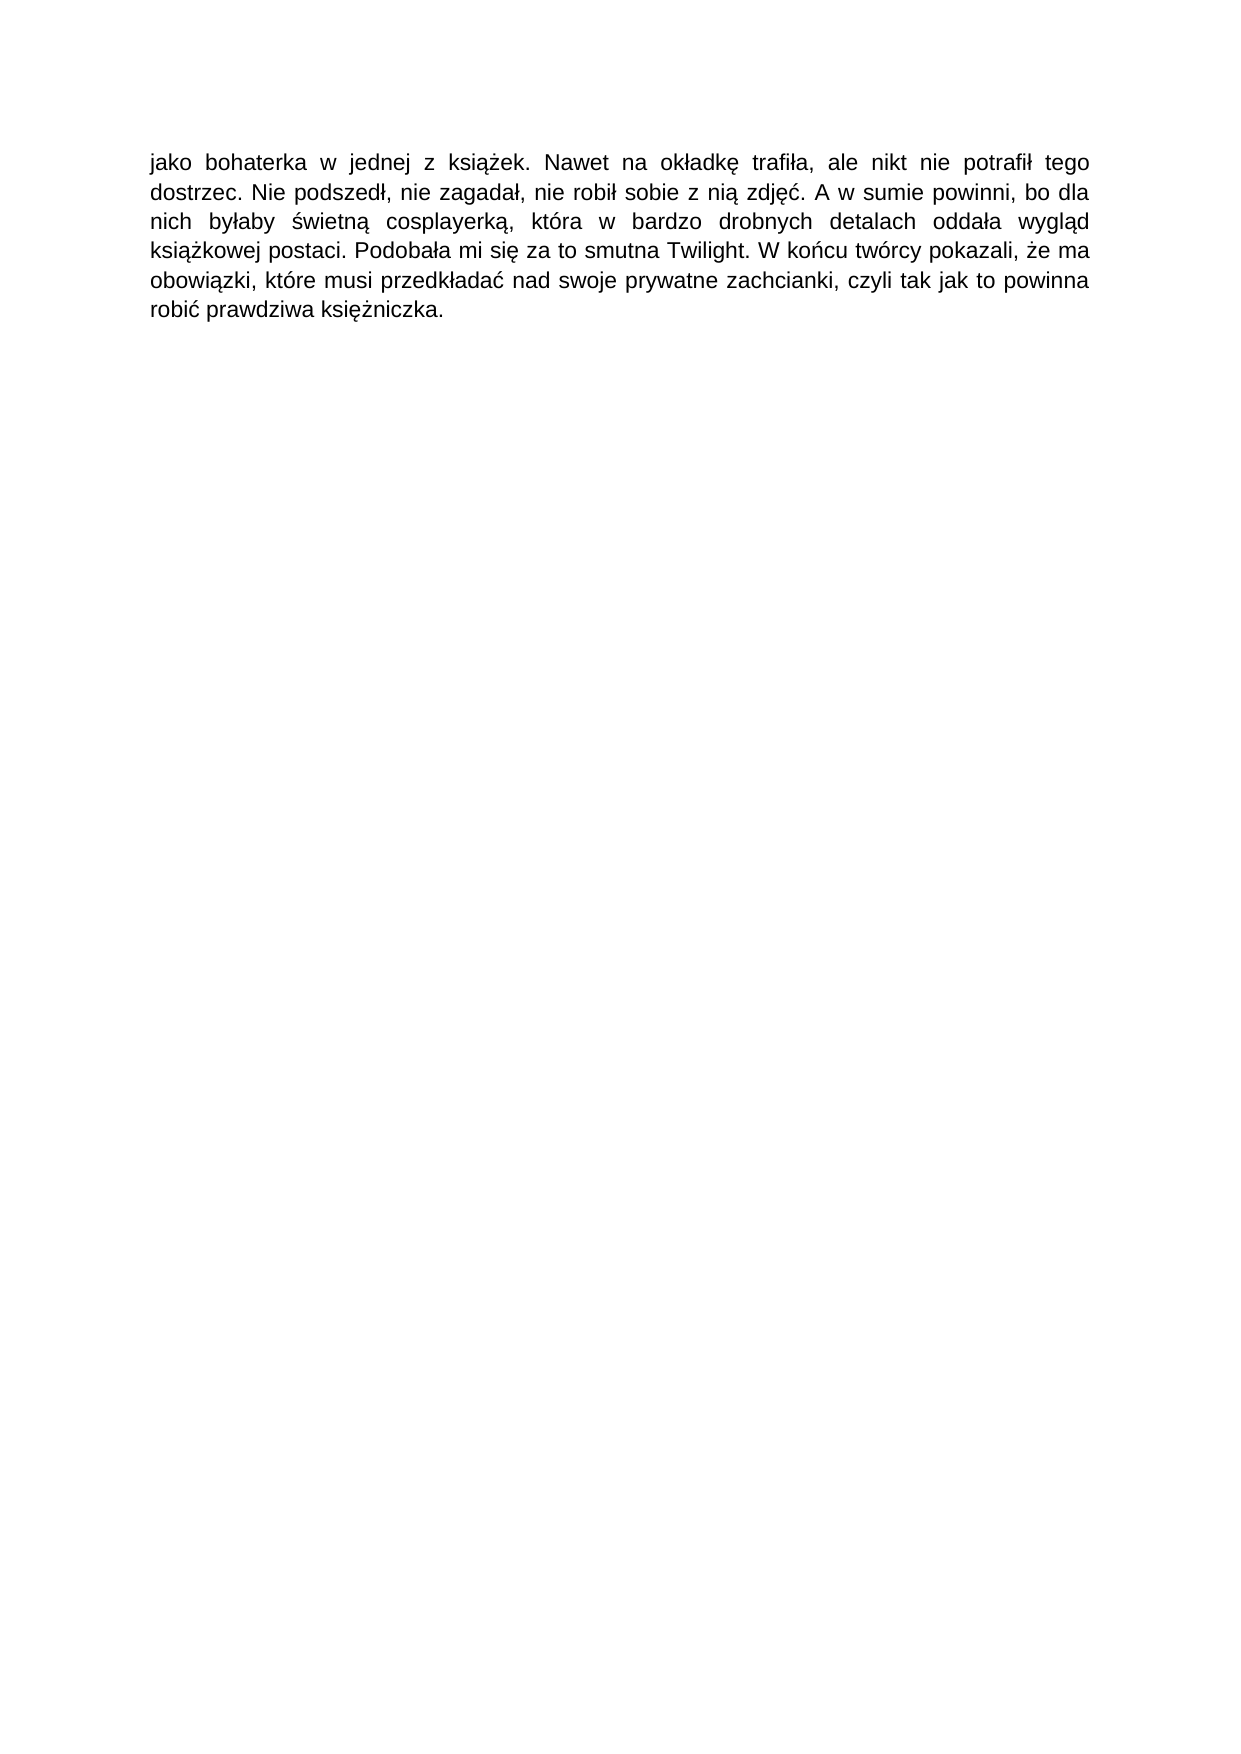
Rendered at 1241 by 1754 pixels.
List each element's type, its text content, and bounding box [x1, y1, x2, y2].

text jako bohaterka w jednej z książek. Nawet na okładkę trafiła, ale nikt nie potrafił tego dostrzec. Nie podszedł, nie zagadał, nie robił sobie z nią zdjęć. A w sumie powinni, bo dla nich byłaby świetną cosplayerką, która w bardzo drobnych detalach oddała wygląd książkowej postaci. Podobała mi się za to smutna Twilight. W końcu twórcy pokazali, że ma obowiązki, które musi przedkładać nad swoje prywatne zachcianki, czyli tak jak to powinna robić prawdziwa księżniczka. [150, 150, 1091, 322]
